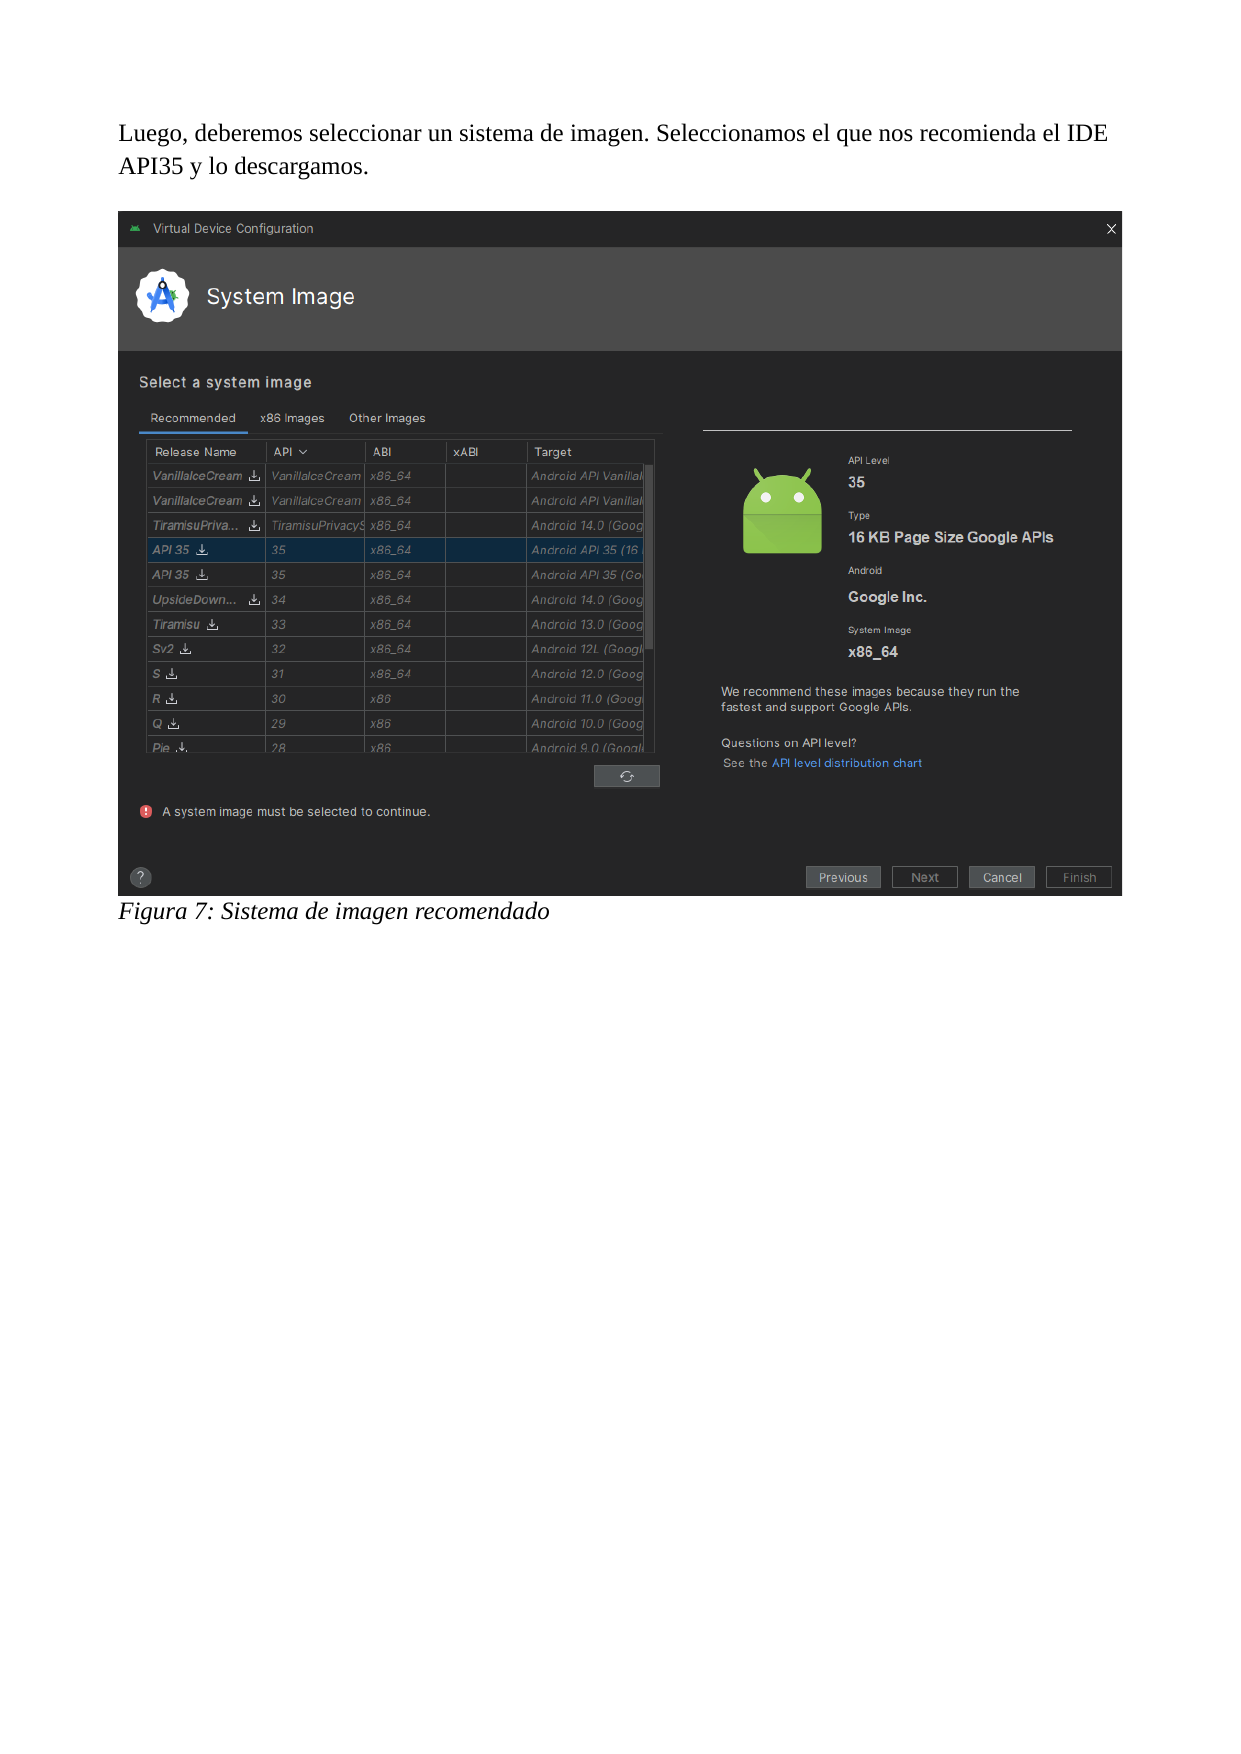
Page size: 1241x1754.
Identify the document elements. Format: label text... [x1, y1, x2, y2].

text Luego, deberemos seleccionar un sistema de imagen. Seleccionamos el que nos recomienda el IDE API35 y lo descargamos. [118, 118, 1122, 180]
text Figura 7: Sistema de imagen recomendado [118, 896, 1122, 925]
picture [118, 211, 1123, 896]
